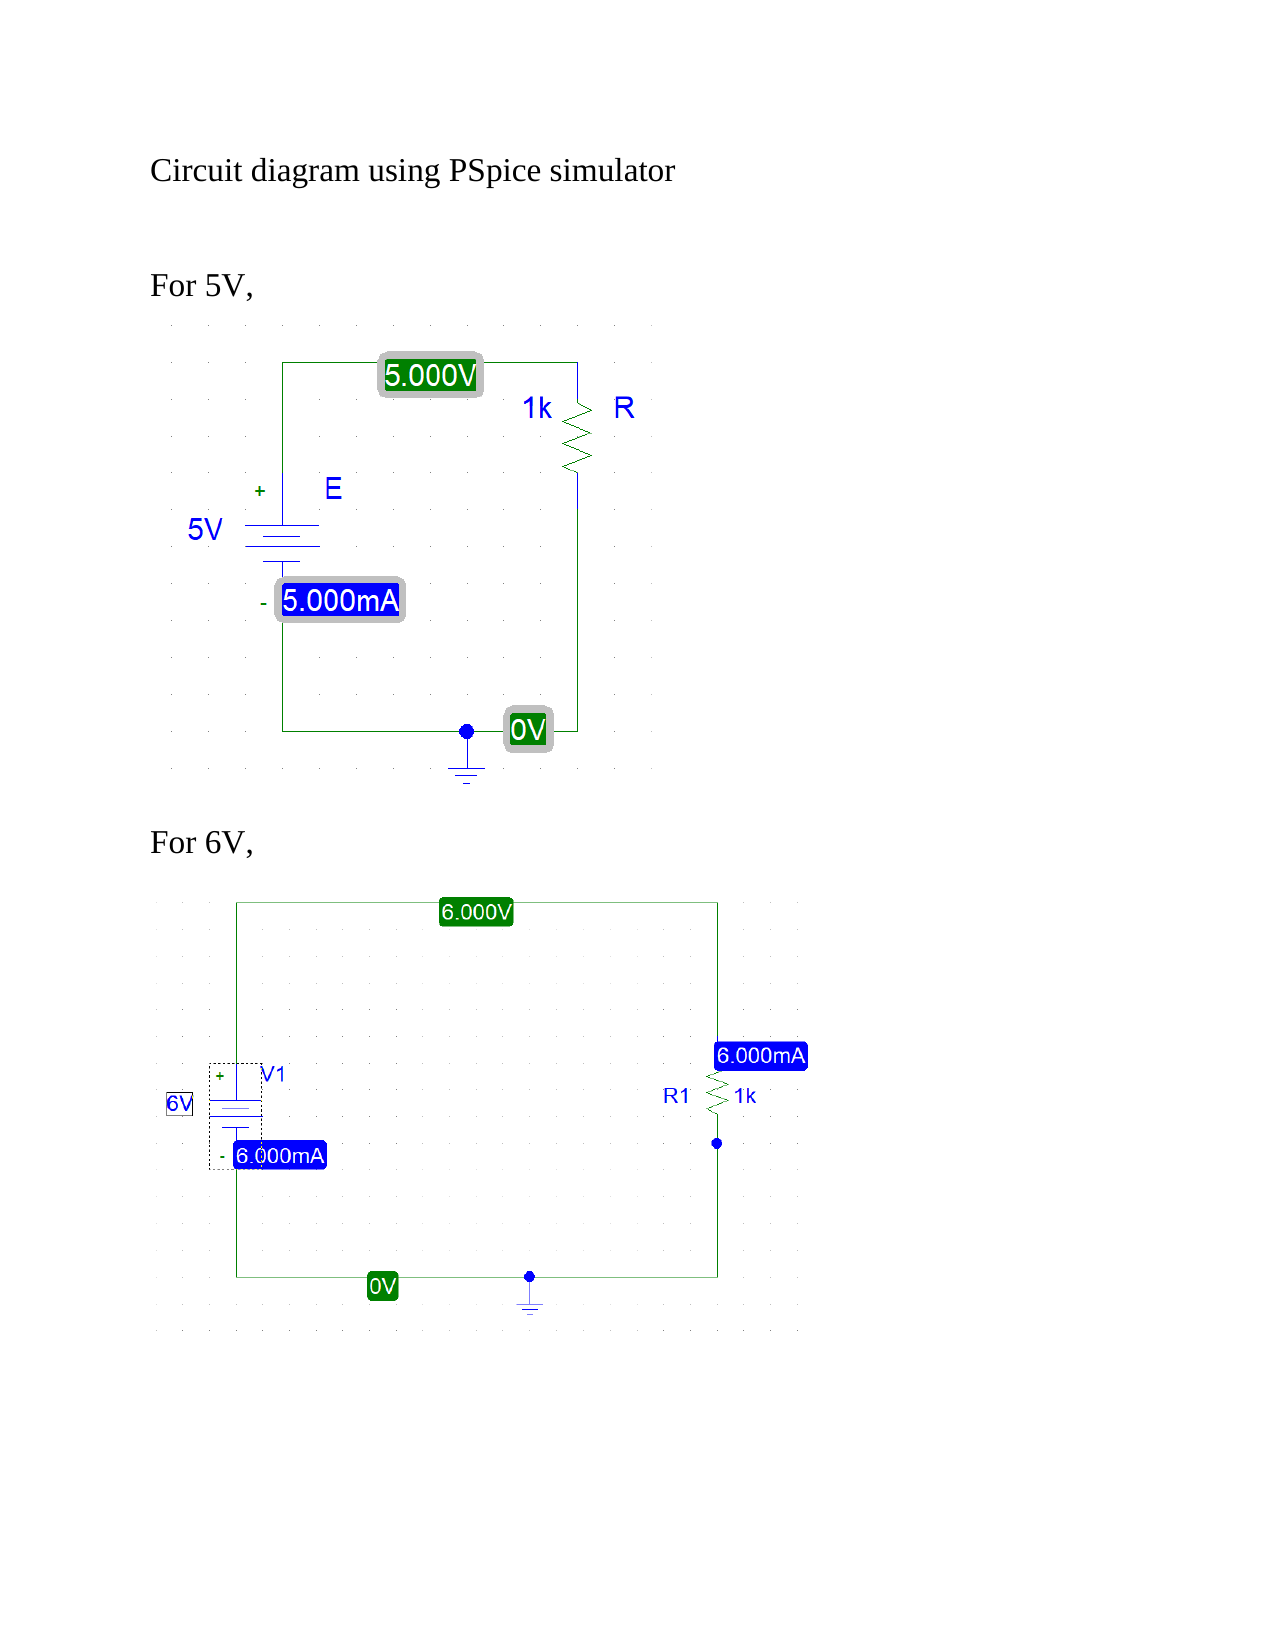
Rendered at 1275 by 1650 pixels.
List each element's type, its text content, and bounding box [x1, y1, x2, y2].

text Circuit diagram using PSpice simulator [150, 150, 1125, 188]
text For 5V, [150, 265, 1125, 303]
text For 6V, [150, 822, 1125, 861]
